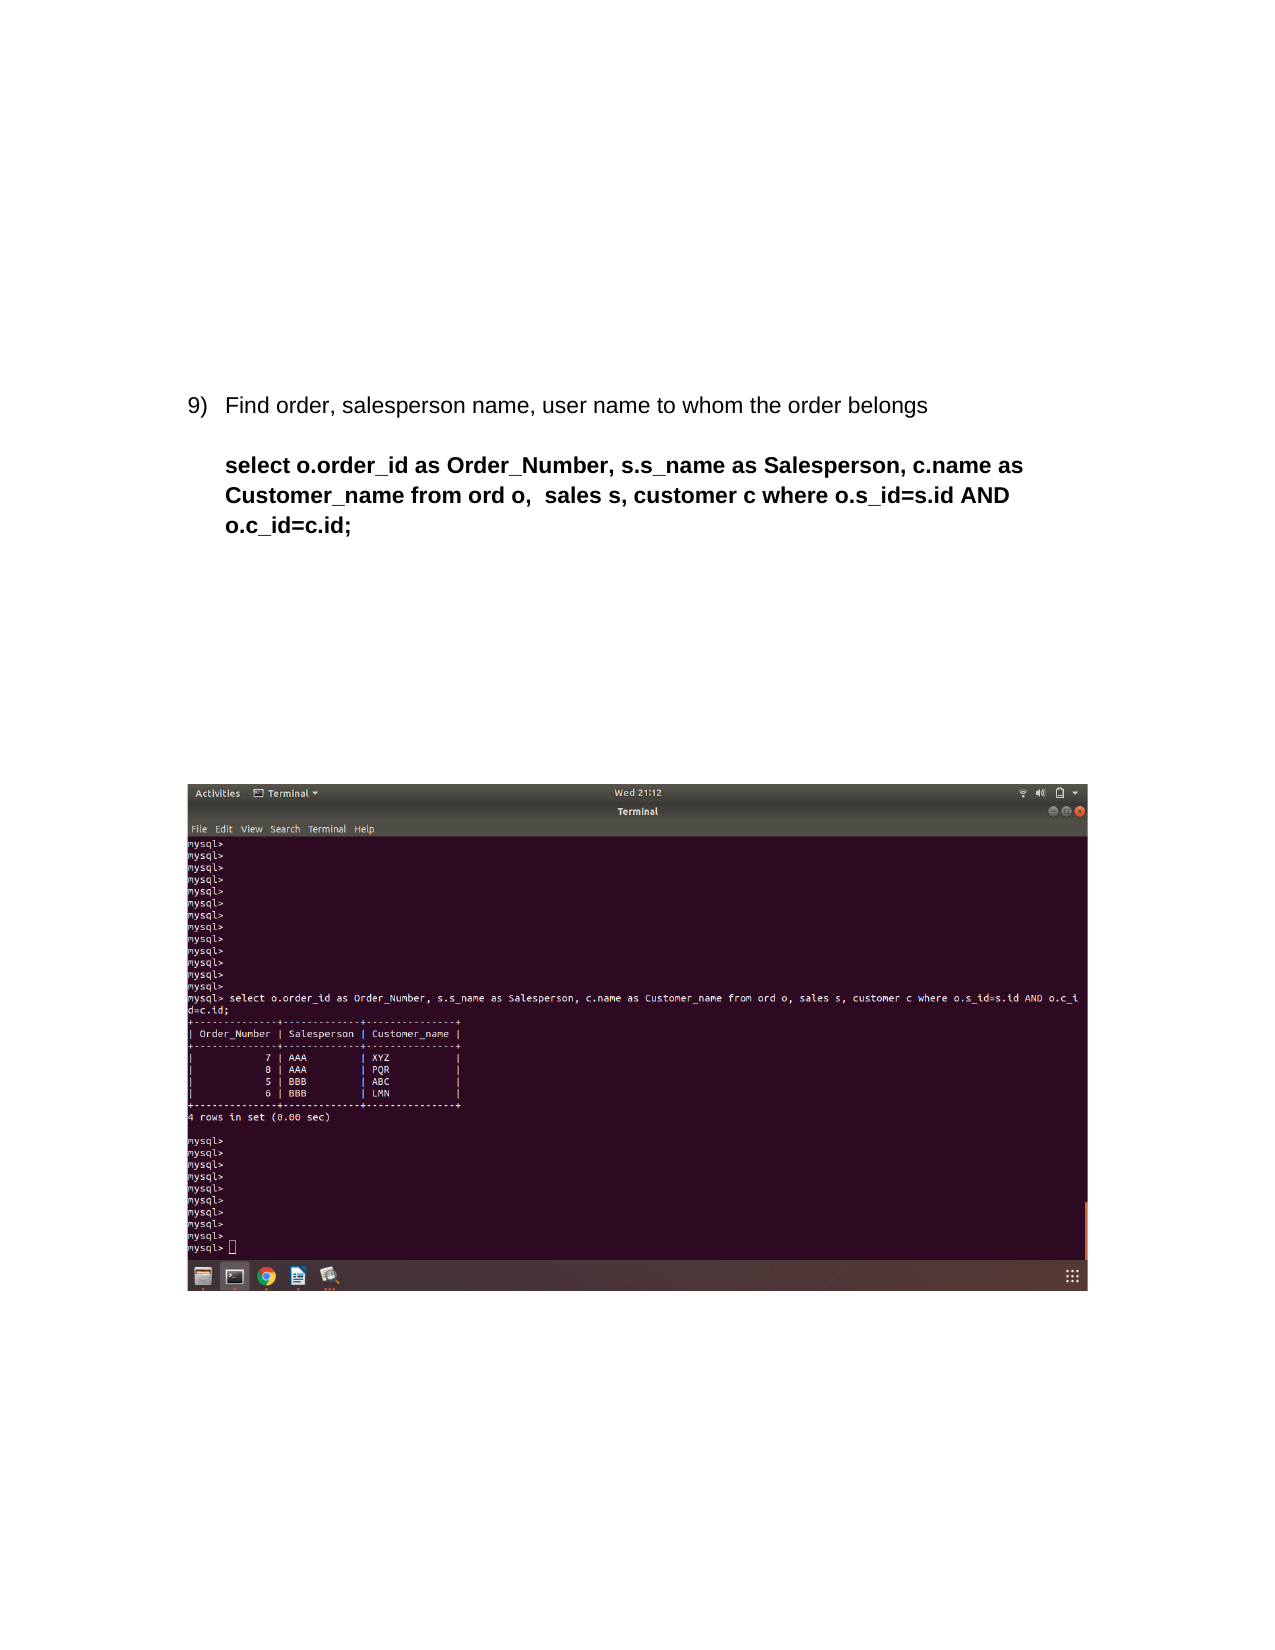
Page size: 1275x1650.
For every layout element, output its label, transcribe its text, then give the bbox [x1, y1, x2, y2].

picture [187, 784, 1088, 1291]
list Find order, salesperson name, user name to whom the order belongs [187, 392, 1125, 418]
text select o.order_id as Order_Number, s.s_name as Salesperson, c.name as Customer_name from ord o, sales s, customer c where o.s_id=s.id AND o.c_id=c.id; [225, 452, 1125, 539]
